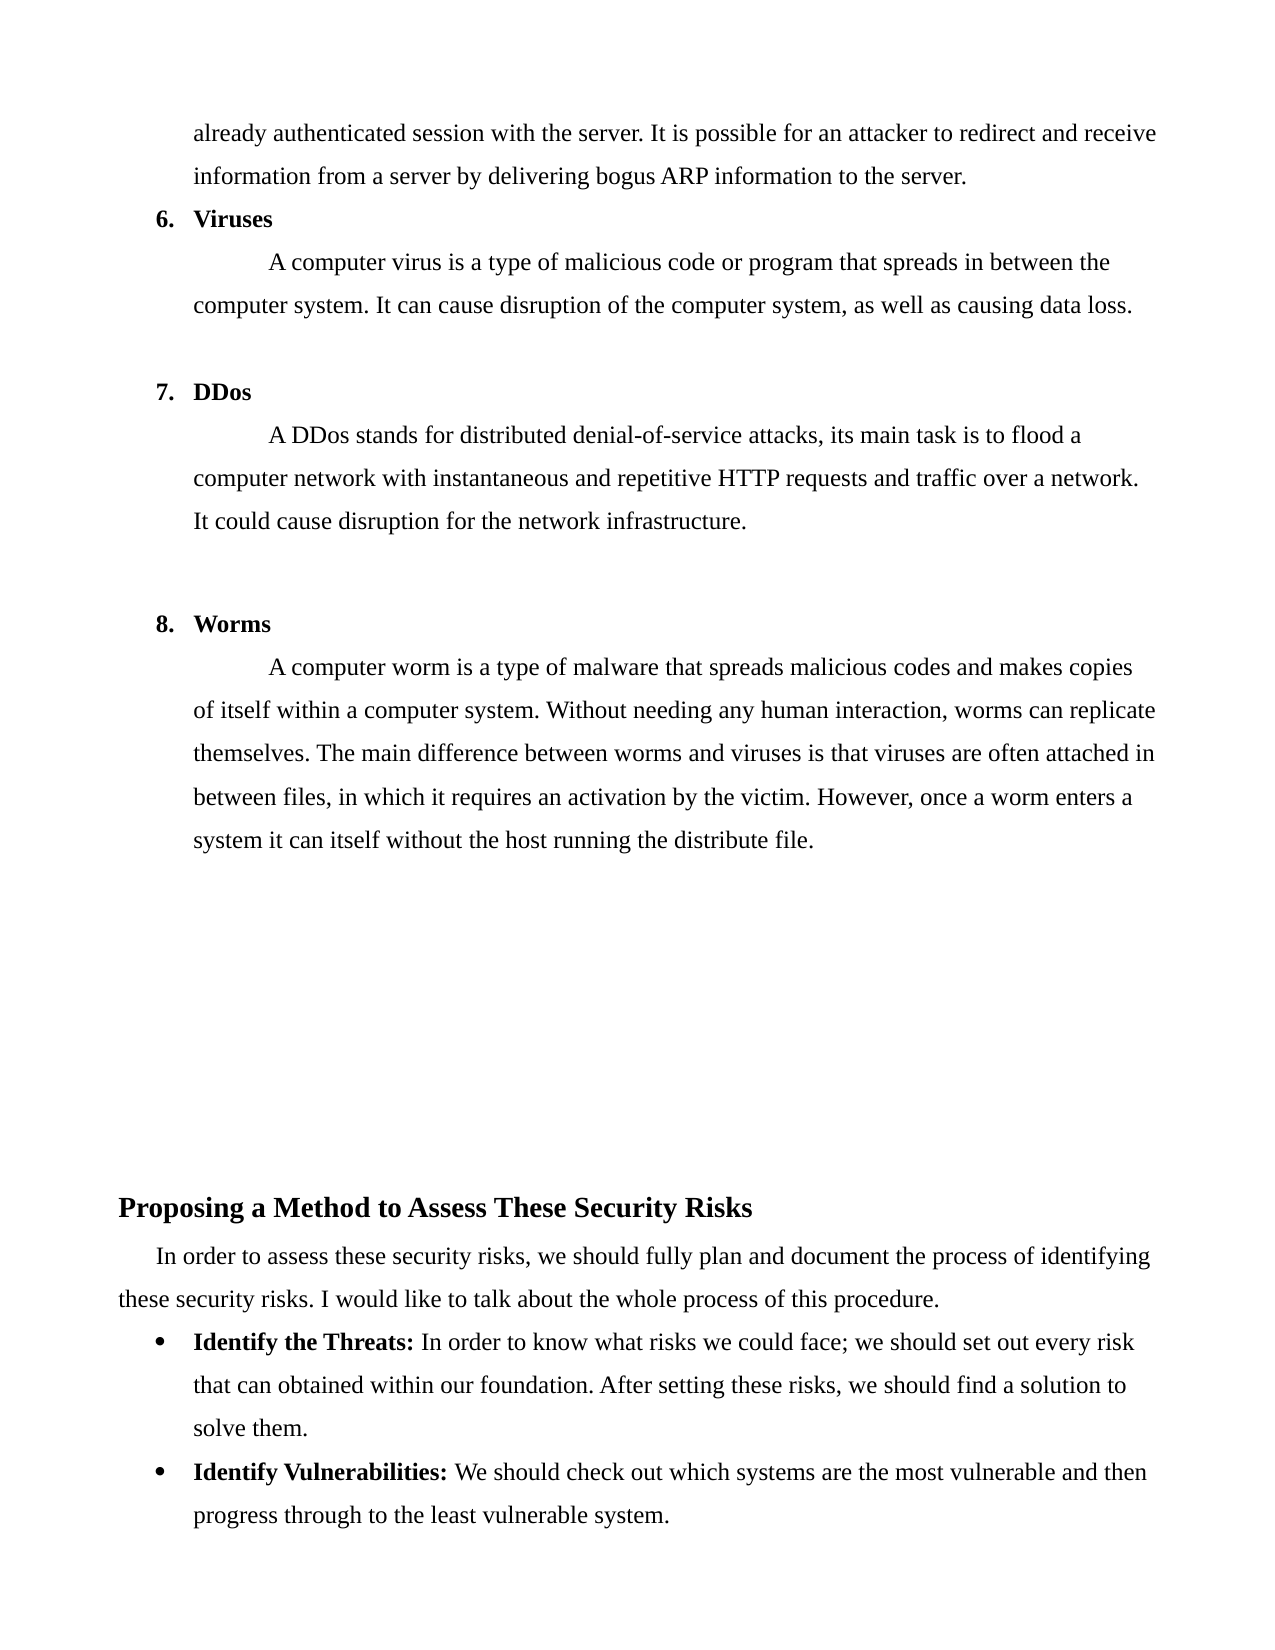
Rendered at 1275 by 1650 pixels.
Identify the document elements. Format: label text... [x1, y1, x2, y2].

list Identify the Threats: In order to know what risks we could face; we should set out every risk that can obtained within our foundation. After setting these risks, we should find a solution to solve them. [156, 1327, 1157, 1442]
list already authenticated session with the server. It is possible for an attacker to redirect and receive information from a server by delivering bogus ARP information to the server. [193, 118, 1157, 190]
subtitle Proposing a Method to Assess These Security Risks [118, 1191, 1157, 1224]
list Worms [156, 609, 1157, 638]
list Viruses [156, 204, 1157, 233]
list Identify Vulnerabilities: We should check out which systems are the most vulnerable and then progress through to the least vulnerable system. [156, 1457, 1157, 1528]
list DDos [156, 377, 1157, 406]
list A computer virus is a type of malicious code or program that spreads in between the computer system. It can cause disruption of the computer system, as well as causing data loss. [193, 247, 1157, 319]
list A DDos stands for distributed denial-of-service attacks, its main task is to flood a computer network with instantaneous and repetitive HTTP requests and traffic over a network. It could cause disruption for the network infrastructure. [193, 420, 1157, 535]
text In order to assess these security risks, we should fully plan and document the process of identifying these security risks. I would like to talk about the whole process of this procedure. [118, 1241, 1157, 1313]
list A computer worm is a type of malware that spreads malicious codes and makes copies of itself within a computer system. Without needing any human interaction, worms can replicate themselves. The main difference between worms and viruses is that viruses are often attached in between files, in which it requires an activation by the victim. However, once a worm enters a system it can itself without the host running the distribute file. [193, 652, 1157, 853]
